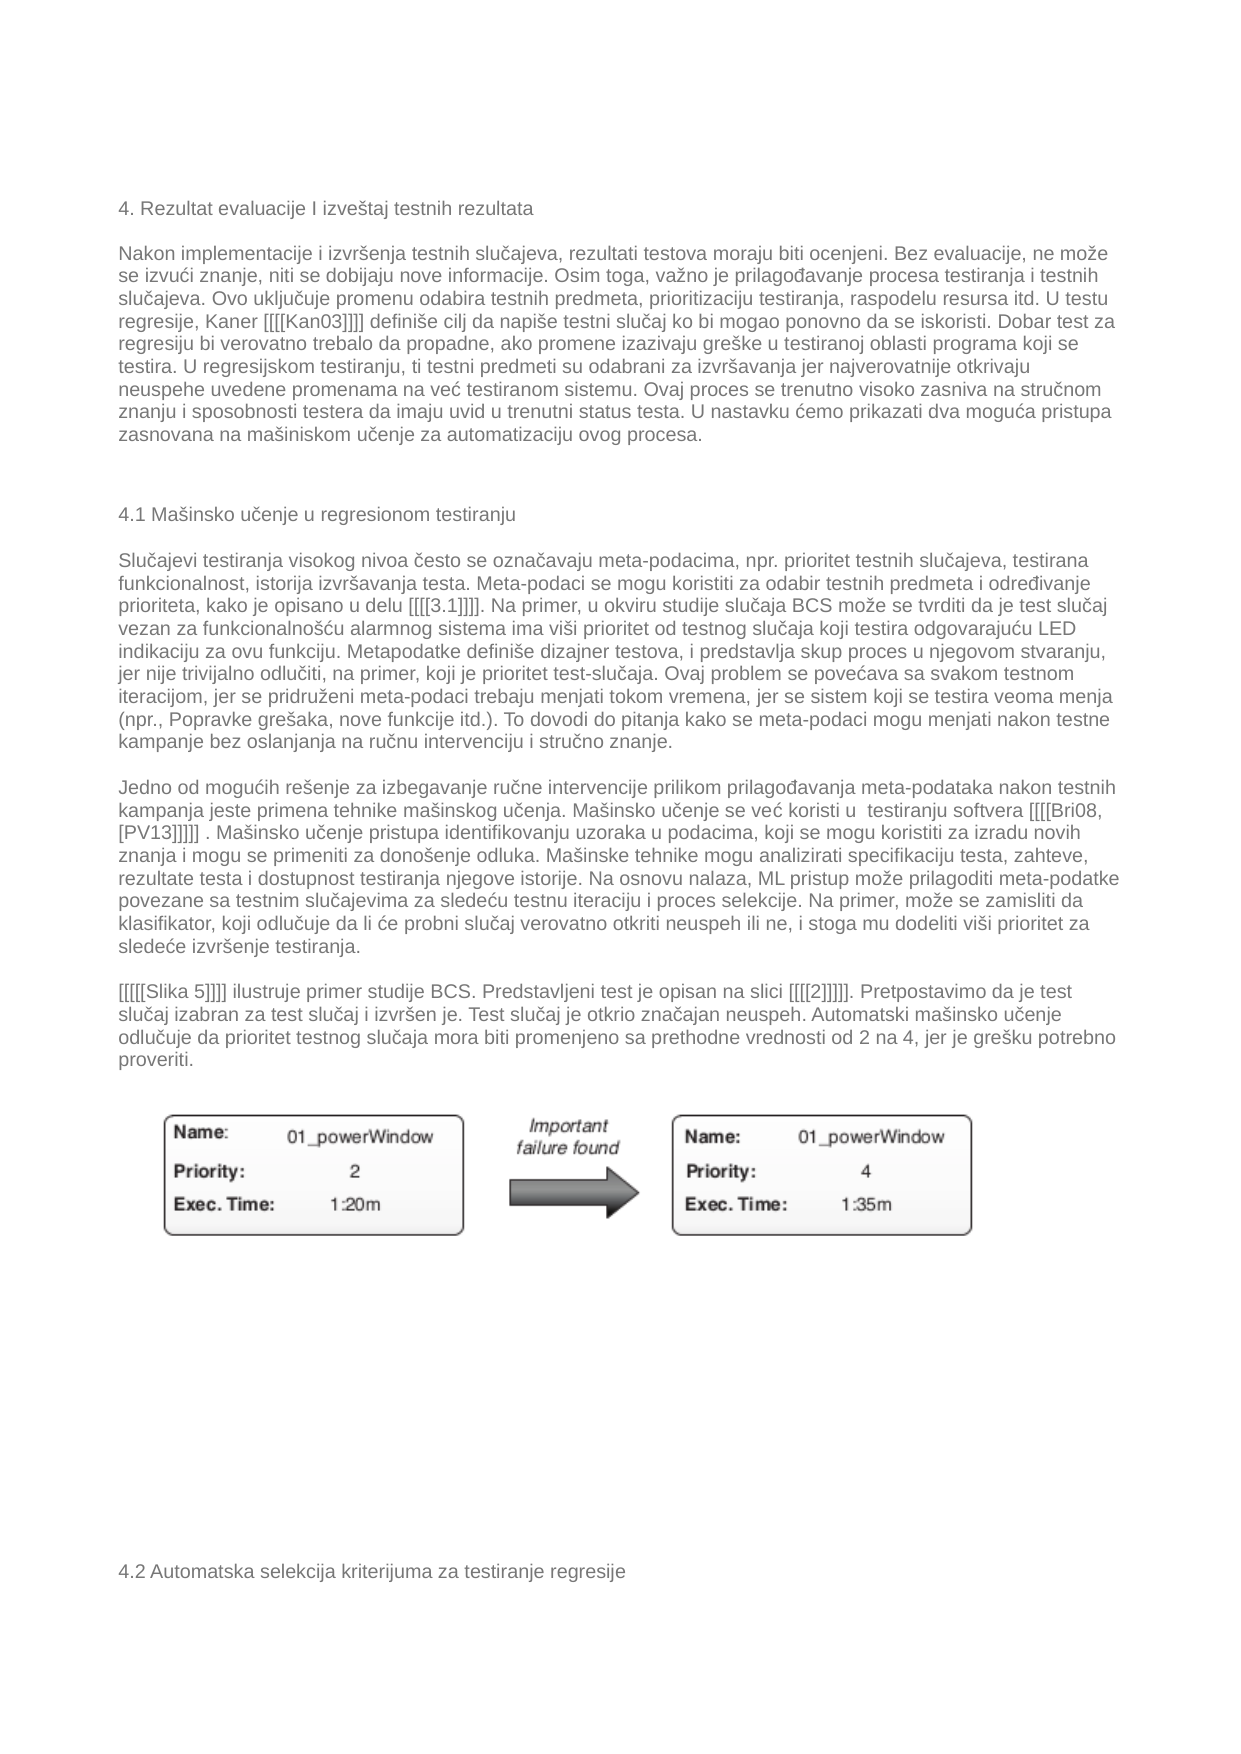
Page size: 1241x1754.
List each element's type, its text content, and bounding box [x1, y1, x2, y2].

text 4.2 Automatska selekcija kriterijuma za testiranje regresije [118, 1560, 1122, 1582]
text 444424312fdasf [118, 220, 1122, 241]
text Nakon implementacije i izvršenja testnih slučajeva, rezultati testova moraju biti ocenjeni. Bez evaluacije, ne može se izvući znanje, niti se dobijaju nove informacije. Osim toga, važno je prilagođavanje procesa testiranja i testnih slučajeva. Ovo uključuje promenu odabira testnih predmeta, prioritizaciju testiranja, raspodelu resursa itd. U testu regresije, Kaner [[[[Kan03]]]] definiše cilj da napiše testni slučaj ko bi mogao ponovno da se iskoristi. Dobar test za regresiju bi verovatno trebalo da propadne, ako promene izazivaju greške u testiranoj oblasti programa koji se testira. U regresijskom testiranju, ti testni predmeti su odabrani za izvršavanja jer najverovatnije otkrivaju neuspehe uvedene promenama na već testiranom sistemu. Ovaj proces se trenutno visoko zasniva na stručnom znanju i sposobnosti testera da imaju uvid u trenutni status testa. U nastavku ćemo prikazati dva moguća pristupa zasnovana na mašiniskom učenje za automatizaciju ovog procesa. [118, 241, 1122, 446]
text 4.1 Mašinsko učenje u regresionom testiranju Slučajevi testiranja visokog nivoa često se označavaju meta-podacima, npr. prioritet testnih slučajeva, testirana funkcionalnost, istorija izvršavanja testa. Meta-podaci se mogu koristiti za odabir testnih predmeta i određivanje prioriteta, kako je opisano u delu [[[[3.1]]]]. Na primer, u okviru studije slučaja BCS može se tvrditi da je test slučaj vezan za funkcionalnošću alarmnog sistema ima viši prioritet od testnog slučaja koji testira odgovarajuću LED indikaciju za ovu funkciju. Metapodatke definiše dizajner testova, i predstavlja skup proces u njegovom stvaranju, jer nije trivijalno odlučiti, na primer, koji je prioritet test-slučaja. Ovaj problem se povećava sa svakom testnom iteracijom, jer se pridruženi meta-podaci trebaju menjati tokom vremena, jer se sistem koji se testira veoma menja (npr., Popravke grešaka, nove funkcije itd.). To dovodi do pitanja kako se meta-podaci mogu menjati nakon testne kampanje bez oslanjanja na ručnu intervenciju i stručno znanje. Jedno od mogućih rešenje za izbegavanje ručne intervencije prilikom prilagođavanja meta-podataka nakon testnih kampanja jeste primena tehnike mašinskog učenja. Mašinsko učenje se već koristi u testiranju softvera [[[[Bri08, [PV13]]]]] . Mašinsko učenje pristupa identifikovanju uzoraka u podacima, koji se mogu koristiti za izradu novih znanja i mogu se primeniti za donošenje odluka. Mašinske tehnike mogu analizirati specifikaciju testa, zahteve, rezultate testa i dostupnost testiranja njegove istorije. Na osnovu nalaza, ML pristup može prilagoditi meta-podatke povezane sa testnim slučajevima za sledeću testnu iteraciju i proces selekcije. Na primer, može se zamisliti da klasifikator, koji odlučuje da li će probni slučaj verovatno otkriti neuspeh ili ne, i stoga mu dodeliti viši prioritet za sledeće izvršenje testiranja. [[[[[Slika 5]]]] ilustruje primer studije BCS. Predstavljeni test je opisan na slici [[[[2]]]]]. Pretpostavimo da je test slučaj izabran za test slučaj i izvršen je. Test slučaj je otkrio značajan neuspeh. Automatski mašinsko učenje odlučuje da prioritet testnog slučaja mora biti promenjeno sa prethodne vrednosti od 2 na 4, jer je grešku potrebno proveriti. [118, 503, 1122, 1071]
text 4 [118, 176, 1122, 197]
text 4. Rezultat evaluacije I izveštaj testnih rezultata [118, 197, 1122, 220]
